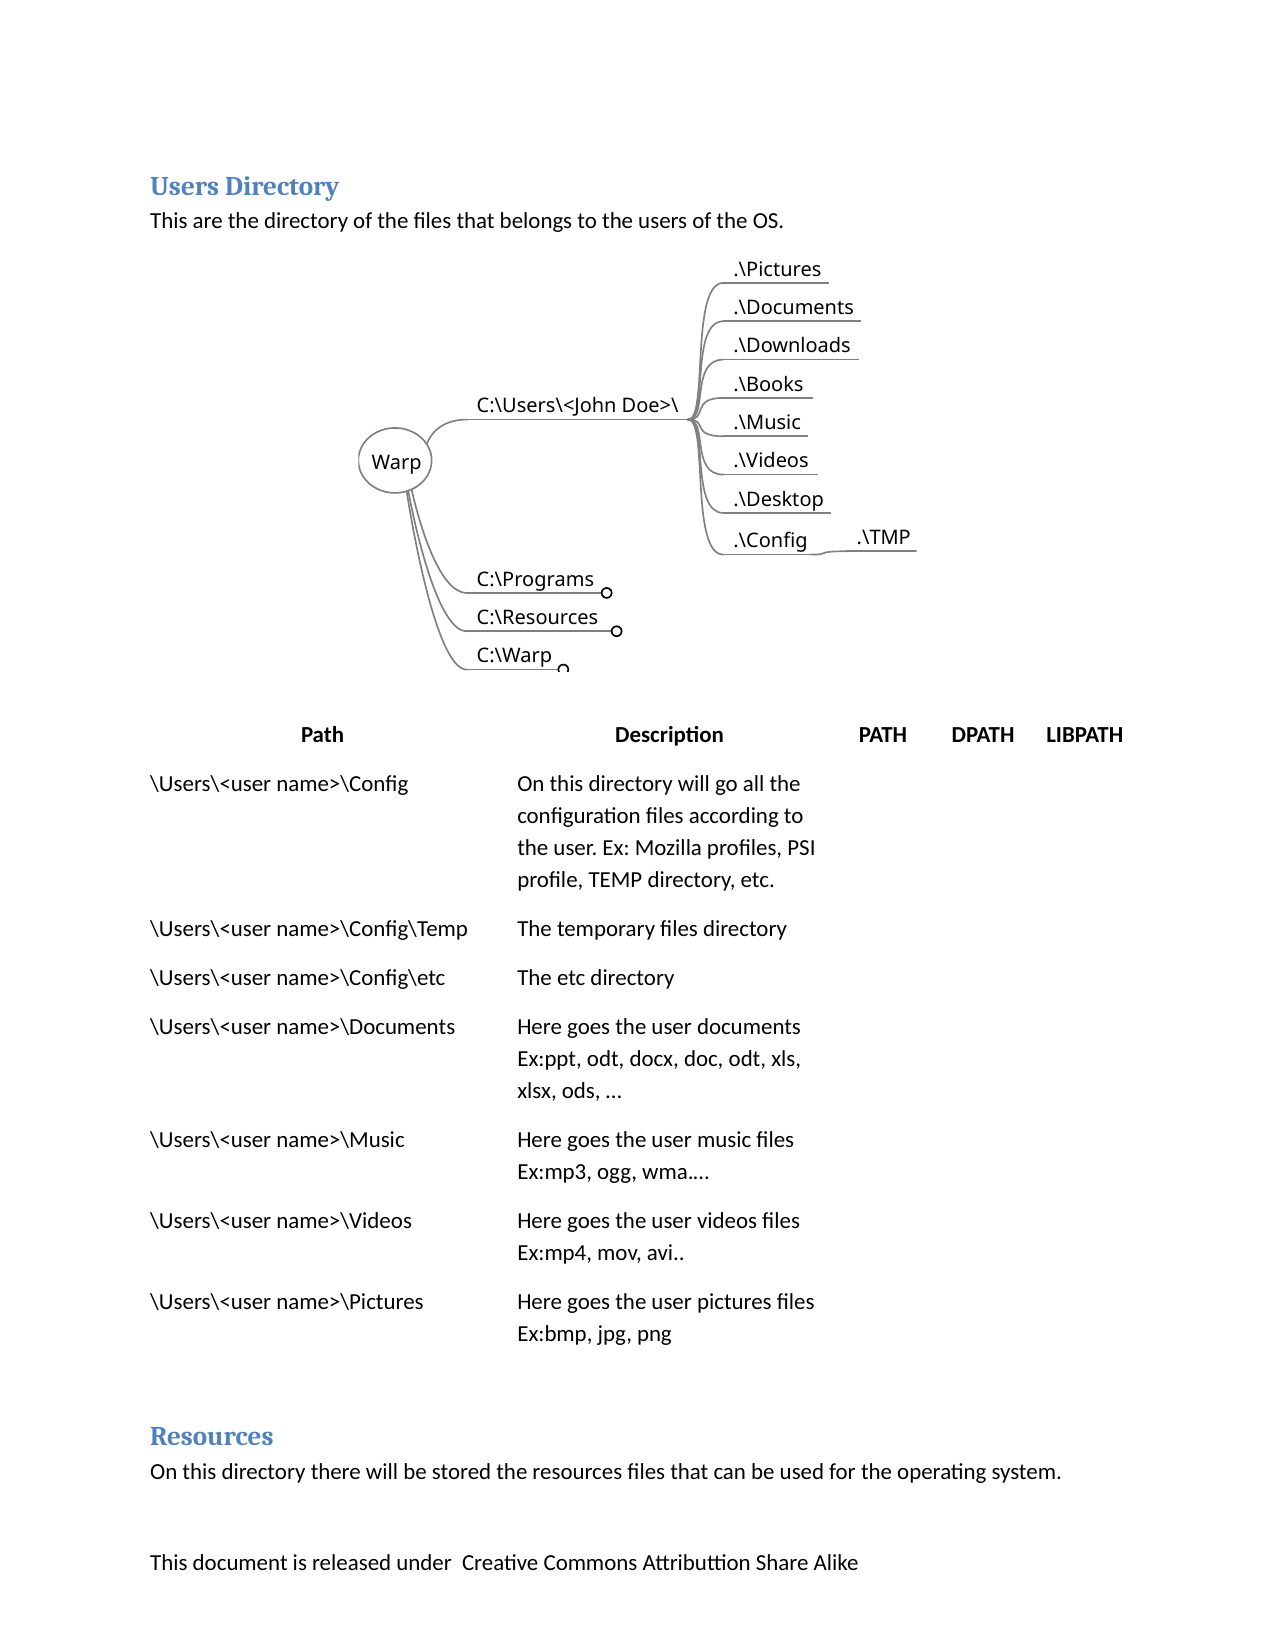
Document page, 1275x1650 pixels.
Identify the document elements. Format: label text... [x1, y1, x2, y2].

table_cell [1033, 1012, 1136, 1125]
table_cell [933, 1206, 1033, 1287]
table_cell [933, 963, 1033, 1012]
table_cell [833, 963, 933, 1012]
table_cell [1033, 1288, 1136, 1368]
table_cell [1033, 1206, 1136, 1287]
table_cell \Users\<user name>\Pictures [139, 1288, 506, 1368]
table_cell [833, 914, 933, 963]
table_cell [933, 1125, 1033, 1206]
table_header PATH [833, 720, 933, 769]
table_cell [833, 1125, 933, 1206]
table_cell [933, 1288, 1033, 1368]
table_header LIBPATH [1033, 720, 1136, 769]
table_cell On this directory will go all the configuration files according to the user. Ex: Mozilla profiles, PSI profile, TEMP directory, etc. [506, 769, 833, 914]
table_cell Here goes the user music files Ex:mp3, ogg, wma.… [506, 1125, 833, 1206]
table_cell \Users\<user name>\Config\Temp [139, 914, 506, 963]
table_header Description [506, 720, 833, 769]
table_cell \Users\<user name>\Documents [139, 1012, 506, 1125]
table_cell [1033, 769, 1136, 914]
table_header DPATH [933, 720, 1033, 769]
table_cell [1033, 1125, 1136, 1206]
table_cell [933, 914, 1033, 963]
table_cell [833, 769, 933, 914]
table_cell Here goes the user documents Ex:ppt, odt, docx, doc, odt, xls, xlsx, ods, … [506, 1012, 833, 1125]
table_cell [933, 769, 1033, 914]
table_cell \Users\<user name>\Videos [139, 1206, 506, 1287]
table_cell \Users\<user name>\Config\etc [139, 963, 506, 1012]
table_cell The etc directory [506, 963, 833, 1012]
table_cell \Users\<user name>\Config [139, 769, 506, 914]
table_cell The temporary files directory [506, 914, 833, 963]
table_cell Here goes the user videos files Ex:mp4, mov, avi.. [506, 1206, 833, 1287]
subtitle Users Directory [150, 171, 1125, 202]
table_header Path [139, 720, 506, 769]
table_cell [833, 1206, 933, 1287]
table_cell \Users\<user name>\Music [139, 1125, 506, 1206]
table_cell [833, 1012, 933, 1125]
subtitle Resources [150, 1421, 1125, 1453]
text This are the directory of the files that belongs to the users of the OS. [150, 207, 1125, 234]
table_cell [933, 1012, 1033, 1125]
table_cell [1033, 914, 1136, 963]
table_cell Here goes the user pictures files Ex:bmp, jpg, png [506, 1288, 833, 1368]
table_cell [833, 1288, 933, 1368]
table_cell [1033, 963, 1136, 1012]
text On this directory there will be stored the resources files that can be used for the operating system. [150, 1457, 1125, 1485]
